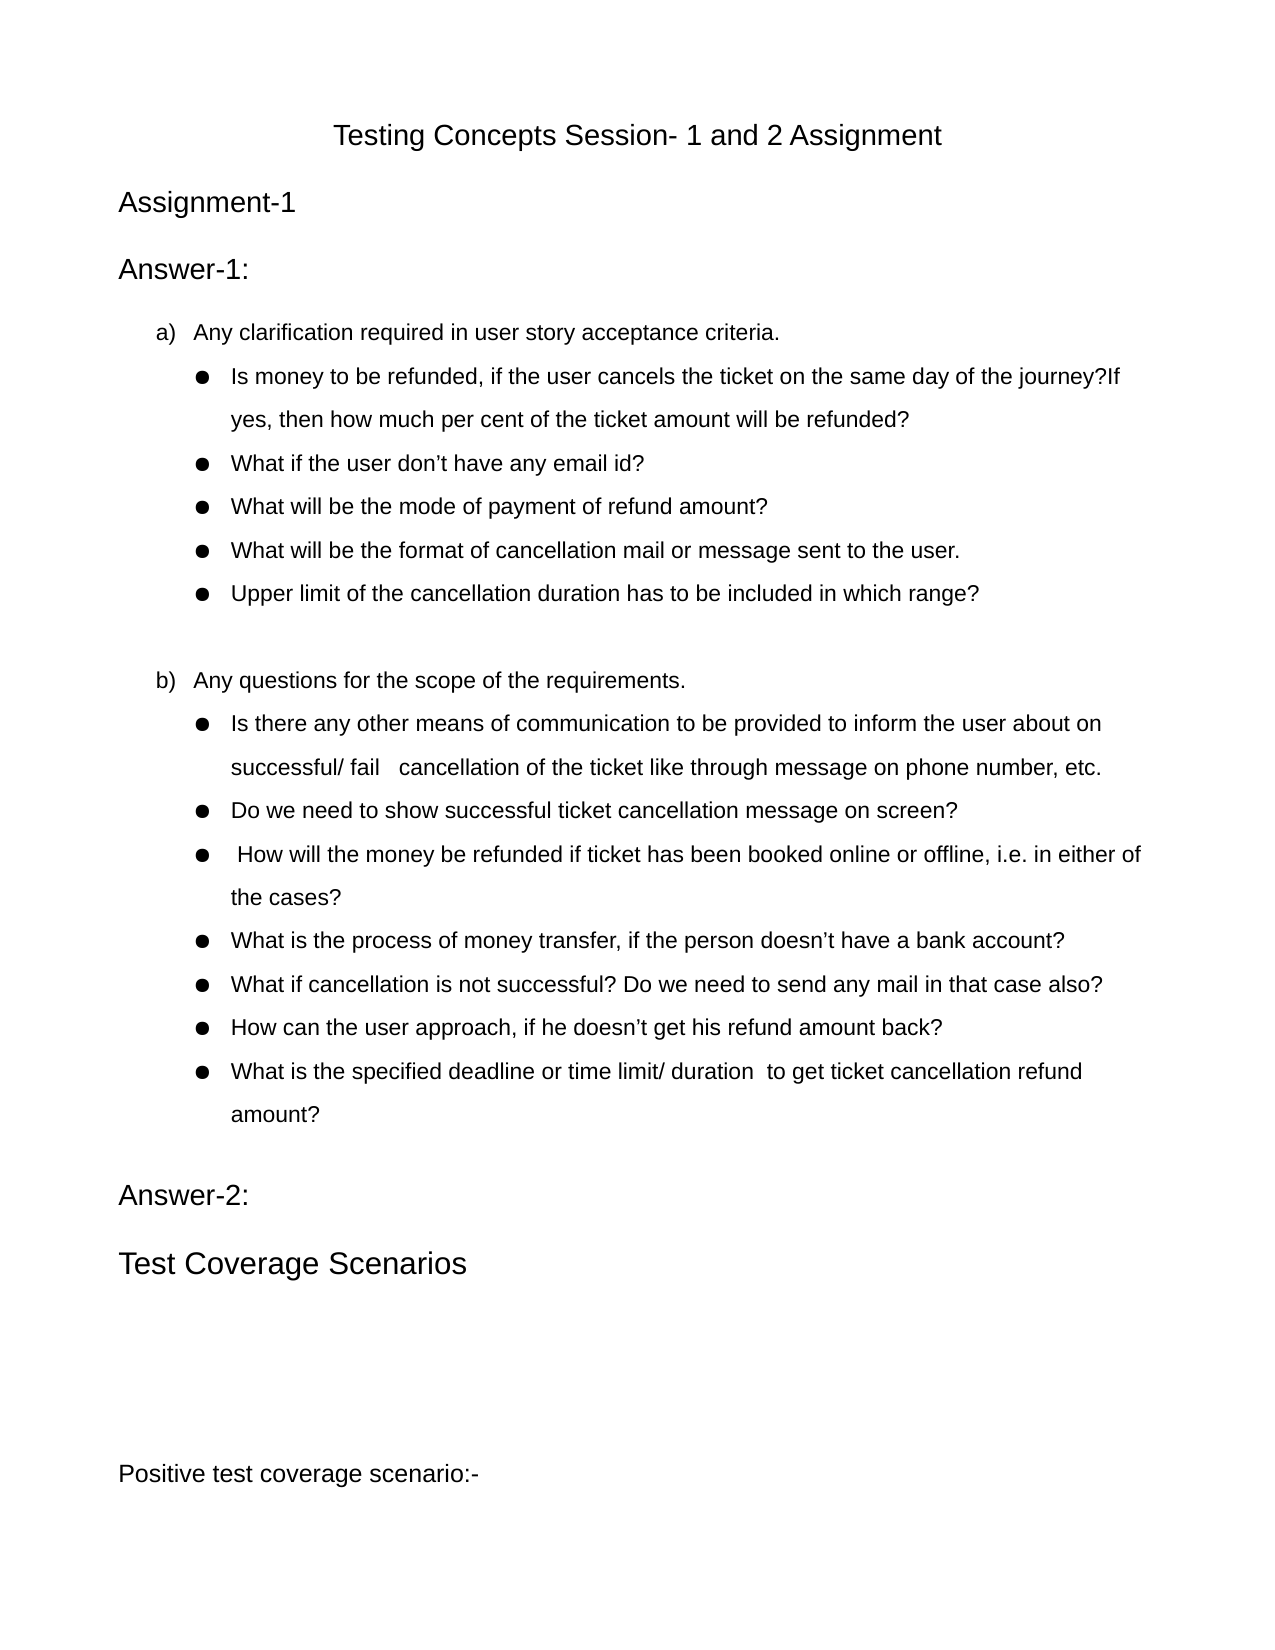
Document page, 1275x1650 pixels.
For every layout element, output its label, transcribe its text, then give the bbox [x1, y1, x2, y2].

list Any questions for the scope of the requirements. [156, 667, 1157, 693]
text Answer-1: [118, 252, 1157, 286]
list What if cancellation is not successful? Do we need to send any mail in that case also? [193, 971, 1157, 997]
list How will the money be refunded if ticket has been booked online or offline, i.e. in either of the cases? [193, 841, 1157, 910]
text Assignment-1 [118, 185, 1157, 219]
list What is the process of money transfer, if the person doesn’t have a bank account? [193, 927, 1157, 954]
list What is the specified deadline or time limit/ duration to get ticket cancellation refund amount? [193, 1058, 1157, 1128]
list Upper limit of the cancellation duration has to be included in which range? [193, 580, 1157, 606]
list Do we need to show successful ticket cancellation message on screen? [193, 797, 1157, 823]
list How can the user approach, if he doesn’t get his refund amount back? [193, 1014, 1157, 1041]
text Positive test coverage scenario:- [118, 1458, 1157, 1487]
text Answer-2: [118, 1178, 1157, 1212]
text Test Coverage Scenarios [118, 1245, 1157, 1281]
list Any clarification required in user story acceptance criteria. [156, 319, 1157, 346]
list What if the user don’t have any email id? [193, 450, 1157, 476]
text Testing Concepts Session- 1 and 2 Assignment [118, 118, 1157, 152]
list What will be the format of cancellation mail or message sent to the user. [193, 537, 1157, 563]
list Is money to be refunded, if the user cancels the ticket on the same day of the journey?If yes, then how much per cent of the ticket amount will be refunded? [193, 363, 1157, 433]
list What will be the mode of payment of refund amount? [193, 493, 1157, 519]
list Is there any other means of communication to be provided to inform the user about on successful/ fail cancellation of the ticket like through message on phone number, etc. [193, 710, 1157, 780]
